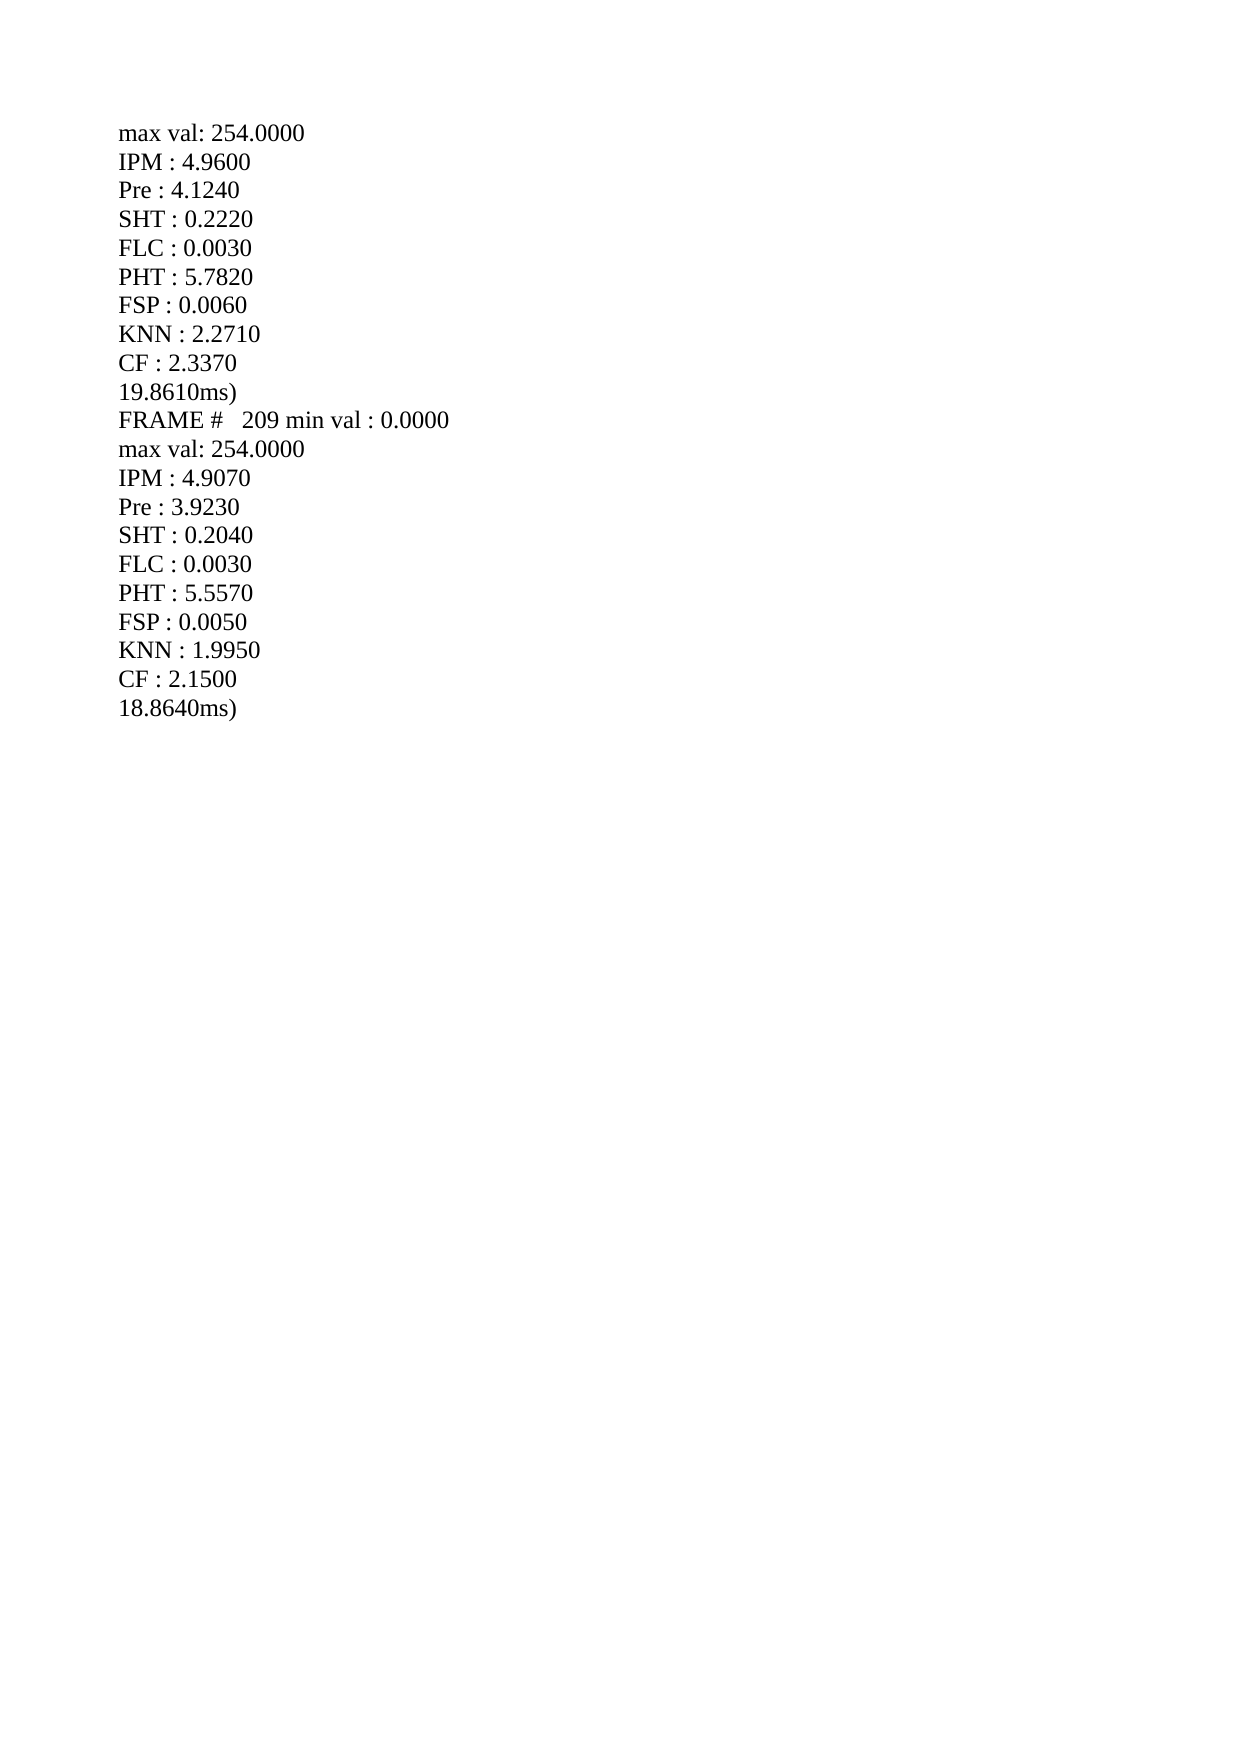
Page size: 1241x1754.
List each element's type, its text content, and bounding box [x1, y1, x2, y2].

text IPM : 4.9600 [118, 147, 1122, 176]
text FSP : 0.0060 [118, 291, 1122, 319]
text PHT : 5.5570 [118, 578, 1122, 607]
text PHT : 5.7820 [118, 262, 1122, 291]
text SHT : 0.2040 [118, 521, 1122, 549]
text KNN : 2.2710 [118, 319, 1122, 348]
text IPM : 4.9070 [118, 463, 1122, 492]
text Pre : 3.9230 [118, 492, 1122, 521]
text Pre : 4.1240 [118, 176, 1122, 204]
text max val: 254.0000 [118, 434, 1122, 463]
text 19.8610ms) [118, 377, 1122, 406]
text KNN : 1.9950 [118, 636, 1122, 664]
text FRAME # 209 min val : 0.0000 [118, 406, 1122, 434]
text 18.8640ms) [118, 693, 1122, 722]
text SHT : 0.2220 [118, 204, 1122, 233]
text CF : 2.3370 [118, 348, 1122, 377]
text FLC : 0.0030 [118, 233, 1122, 262]
text max val: 254.0000 [118, 118, 1122, 147]
text FSP : 0.0050 [118, 607, 1122, 636]
text CF : 2.1500 [118, 664, 1122, 693]
text FLC : 0.0030 [118, 549, 1122, 578]
